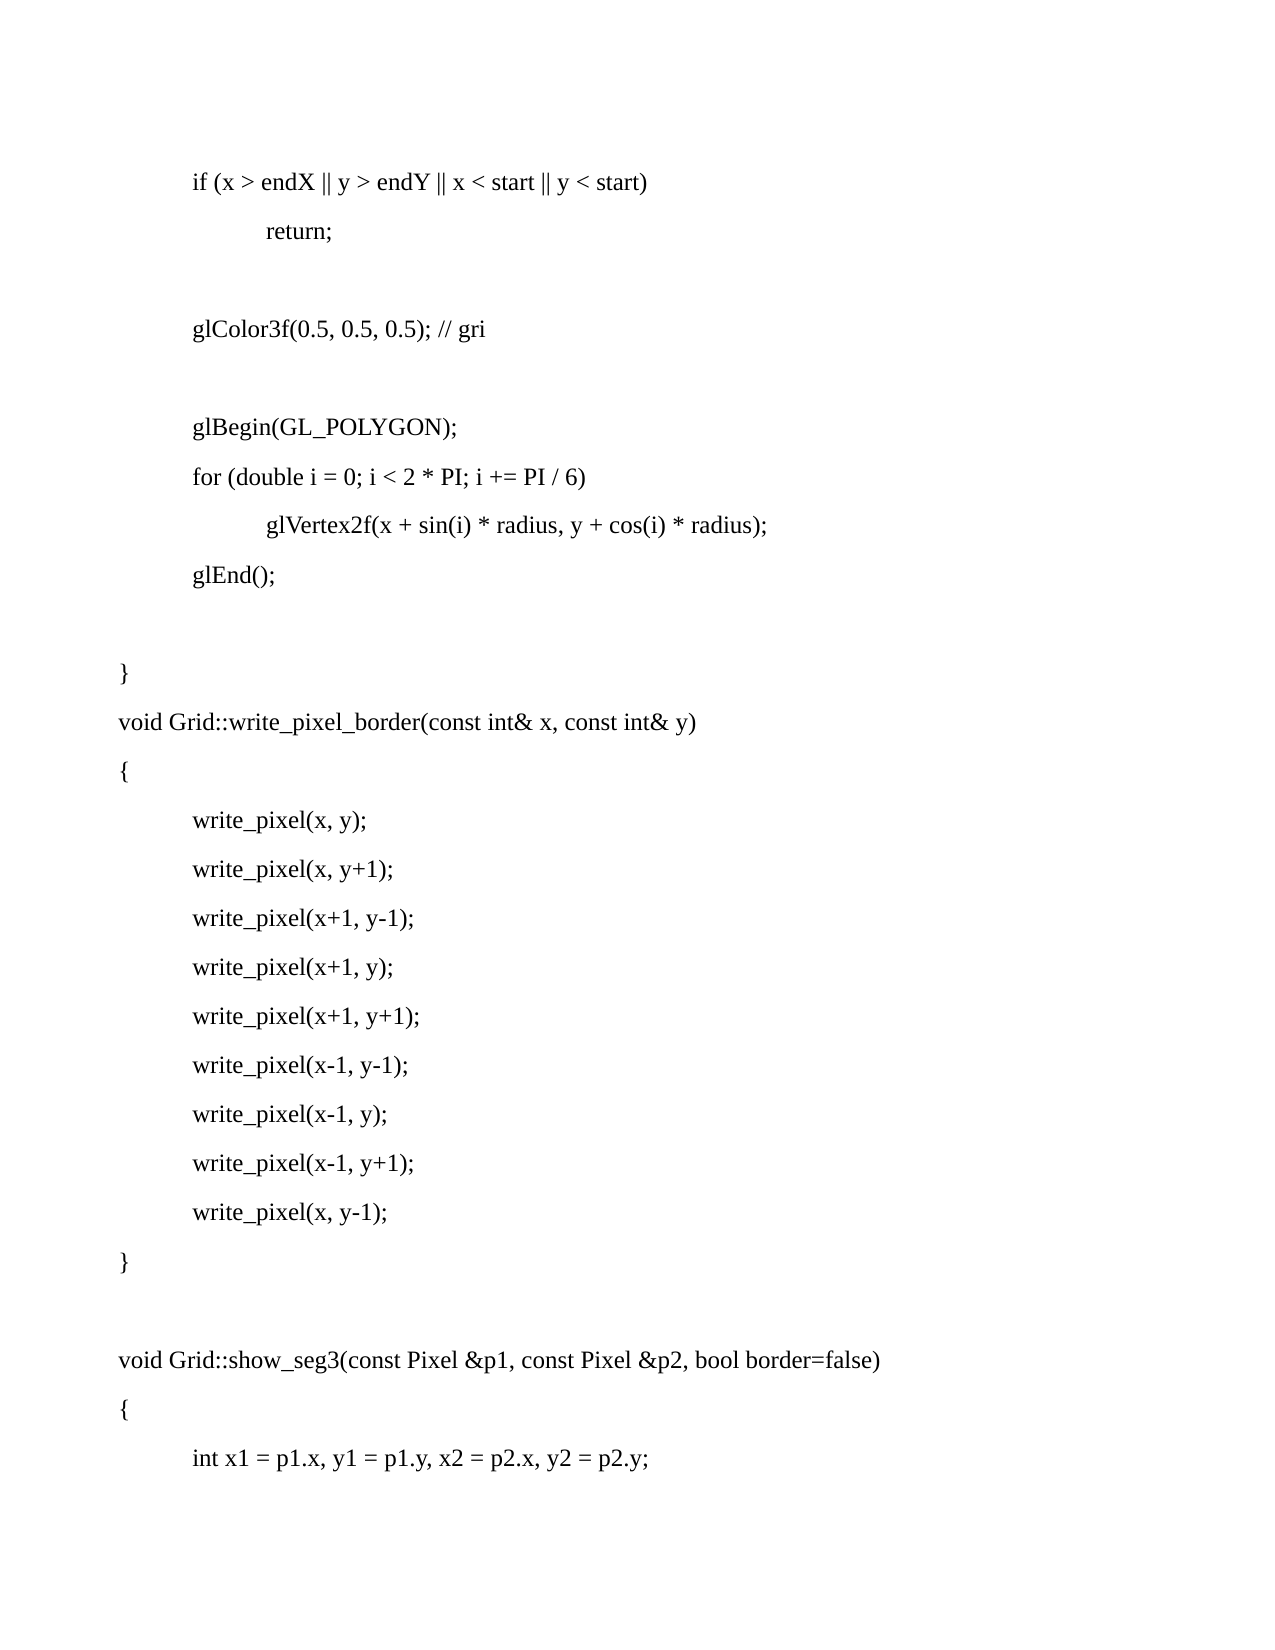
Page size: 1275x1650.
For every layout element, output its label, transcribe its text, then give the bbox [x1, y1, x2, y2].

text write_pixel(x+1, y+1); [118, 1001, 1157, 1030]
text } [118, 658, 1157, 687]
text write_pixel(x+1, y-1); [118, 903, 1157, 932]
text { [118, 1394, 1157, 1422]
text write_pixel(x-1, y); [118, 1099, 1157, 1128]
text { [118, 756, 1157, 785]
text glBegin(GL_POLYGON); [118, 412, 1157, 441]
text if (x > endX || y > endY || x < start || y < start) [118, 167, 1157, 196]
text } [118, 1247, 1157, 1275]
text write_pixel(x, y+1); [118, 854, 1157, 883]
text return; [118, 216, 1157, 245]
text for (double i = 0; i < 2 * PI; i += PI / 6) [118, 462, 1157, 490]
text glVertex2f(x + sin(i) * radius, y + cos(i) * radius); [118, 511, 1157, 539]
text void Grid::write_pixel_border(const int& x, const int& y) [118, 707, 1157, 736]
text write_pixel(x-1, y-1); [118, 1050, 1157, 1079]
text void Grid::show_seg3(const Pixel &p1, const Pixel &p2, bool border=false) [118, 1345, 1157, 1373]
text int x1 = p1.x, y1 = p1.y, x2 = p2.x, y2 = p2.y; [118, 1443, 1157, 1472]
text glEnd(); [118, 560, 1157, 588]
text write_pixel(x+1, y); [118, 952, 1157, 981]
text write_pixel(x, y); [118, 805, 1157, 834]
text write_pixel(x, y-1); [118, 1197, 1157, 1226]
text write_pixel(x-1, y+1); [118, 1148, 1157, 1177]
text glColor3f(0.5, 0.5, 0.5); // gri [118, 314, 1157, 343]
